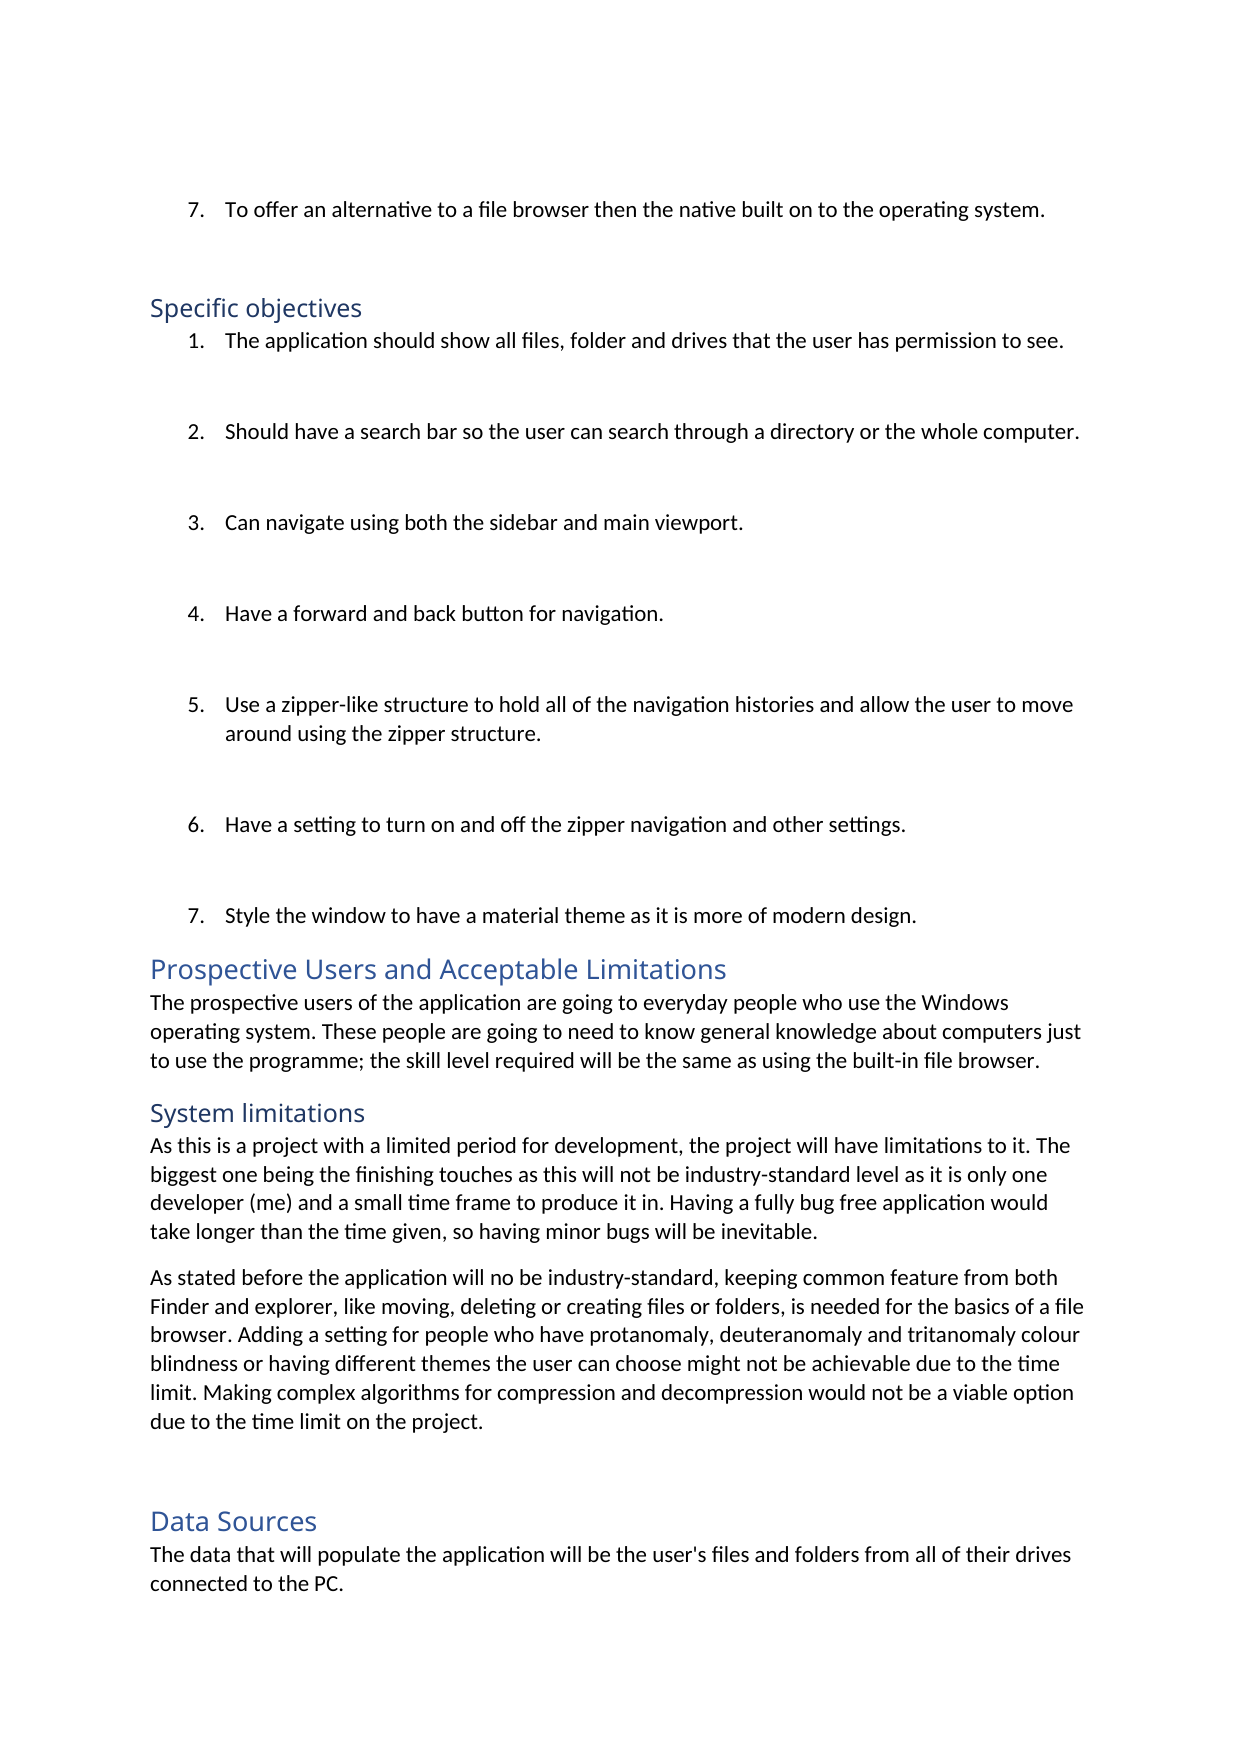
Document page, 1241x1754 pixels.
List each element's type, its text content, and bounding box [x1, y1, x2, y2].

text The prospective users of the application are going to everyday people who use the Windows operating system. These people are going to need to know general knowledge about computers just to use the programme; the skill level required will be the same as using the built-in file browser. [150, 988, 1090, 1074]
text As stated before the application will no be industry-standard, keeping common feature from both Finder and explorer, like moving, deleting or creating files or folders, is needed for the basics of a file browser. Adding a setting for people who have protanomaly, deuteranomaly and tritanomaly colour blindness or having different themes the user can choose might not be achievable due to the time limit. Making complex algorithms for compression and decompression would not be a viable option due to the time limit on the project. [150, 1263, 1090, 1435]
subtitle Data Sources [150, 1502, 1090, 1539]
subtitle System limitations [150, 1096, 1090, 1130]
subtitle Prospective Users and Acceptable Limitations [150, 951, 1090, 987]
list Have a forward and back button for navigation. [187, 599, 1090, 627]
list Have a setting to turn on and off the zipper navigation and other settings. [187, 810, 1090, 838]
list Style the window to have a material theme as it is more of modern design. [187, 901, 1090, 929]
list Should have a search bar so the user can search through a directory or the whole computer. [187, 417, 1090, 445]
list The application should show all files, folder and drives that the user has permission to see. [187, 326, 1090, 354]
subtitle Specific objectives [150, 291, 1090, 325]
list Use a zipper-like structure to hold all of the navigation histories and allow the user to move around using the zipper structure. [187, 690, 1090, 747]
text As this is a project with a limited period for development, the project will have limitations to it. The biggest one being the finishing touches as this will not be industry-standard level as it is only one developer (me) and a small time frame to produce it in. Having a fully bug free application would take longer than the time given, so having minor bugs will be inevitable. [150, 1131, 1090, 1245]
text The data that will populate the application will be the user's files and folders from all of their drives connected to the PC. [150, 1540, 1090, 1597]
list To offer an alternative to a file browser then the native built on to the operating system. [187, 196, 1090, 223]
list Can navigate using both the sidebar and main viewport. [187, 508, 1090, 536]
